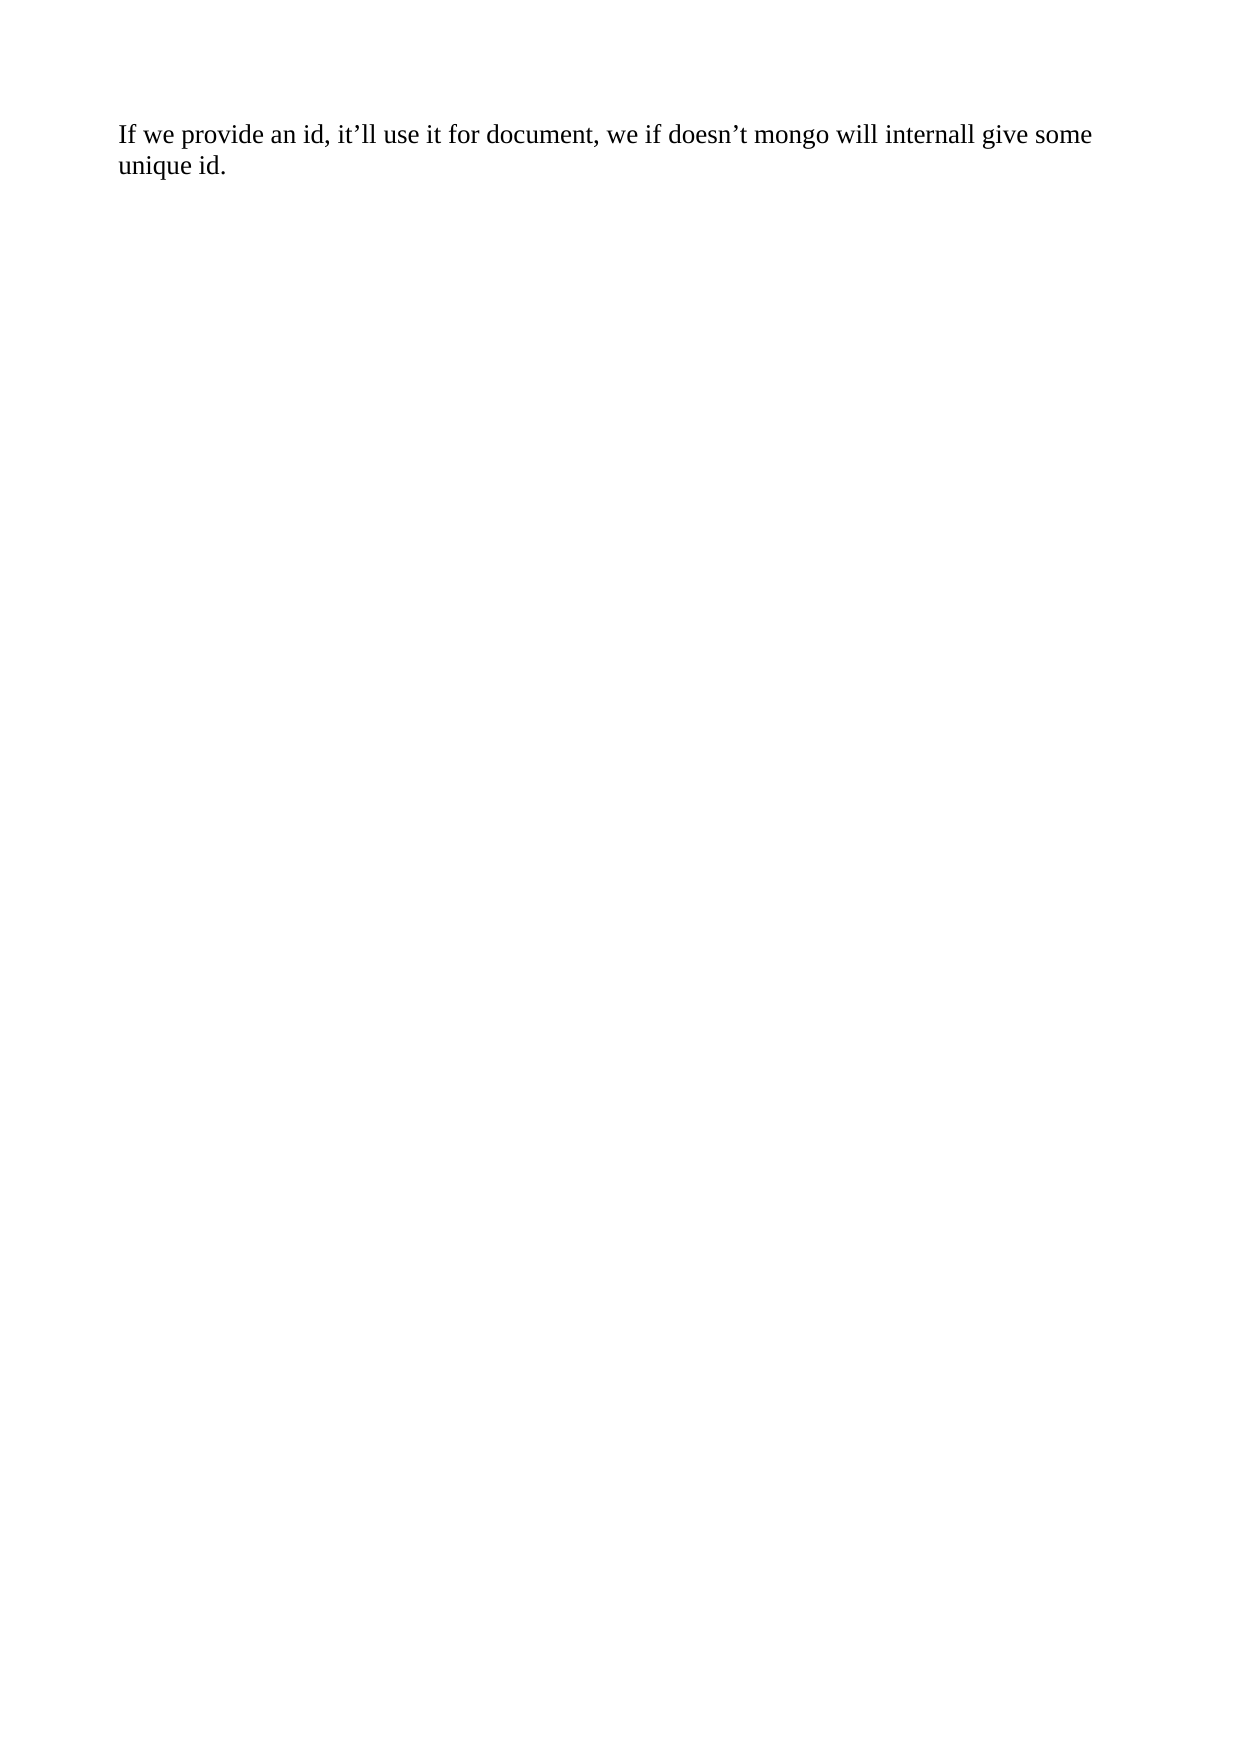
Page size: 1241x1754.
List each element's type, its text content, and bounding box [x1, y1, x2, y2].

text If we provide an id, it’ll use it for document, we if doesn’t mongo will internall give some unique id. [118, 118, 1122, 180]
